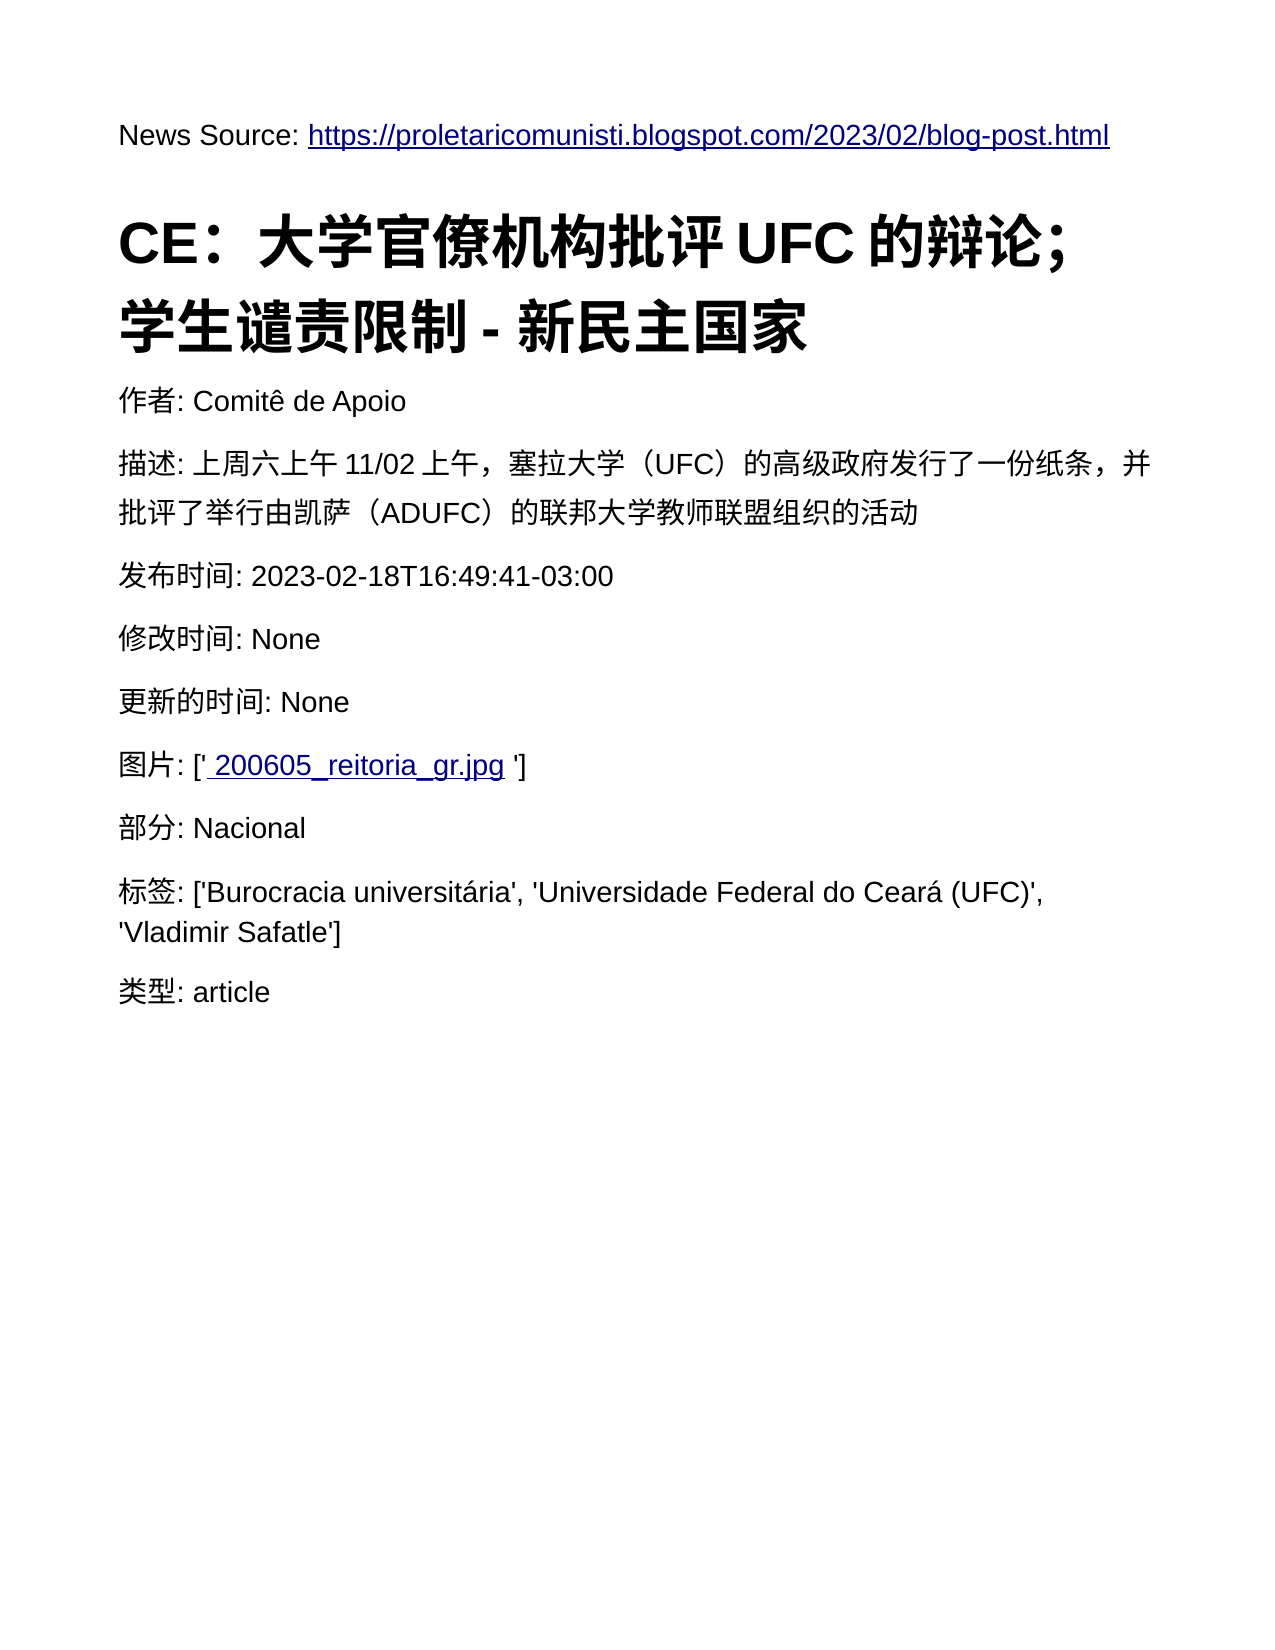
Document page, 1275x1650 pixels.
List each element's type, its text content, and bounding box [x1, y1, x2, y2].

text 部分: Nacional [118, 805, 1157, 847]
text 修改时间: None [118, 616, 1157, 658]
text 描述: 上周六上午11/02上午，塞拉大学（UFC）的高级政府发行了一份纸条，并批评了举行由凯萨（ADUFC）的联邦大学教师联盟组织的活动 [118, 441, 1157, 532]
text 更新的时间: None [118, 679, 1157, 721]
text 作者: Comitê de Apoio [118, 378, 1157, 420]
text 标签: ['Burocracia universitária', 'Universidade Federal do Ceará (UFC)', 'Vladimir Safatle'] [118, 868, 1157, 949]
text 发布时间: 2023-02-18T16:49:41-03:00 [118, 552, 1157, 595]
text 类型: article [118, 968, 1157, 1011]
text News Source: https://proletaricomunisti.blogspot.com/2023/02/blog-post.html [118, 118, 1157, 152]
subtitle CE：大学官僚机构批评UFC的辩论； 学生谴责限制 - 新民主国家 [118, 196, 1157, 365]
text 图片: [' 200605_reitoria_gr.jpg '] [118, 742, 1157, 784]
